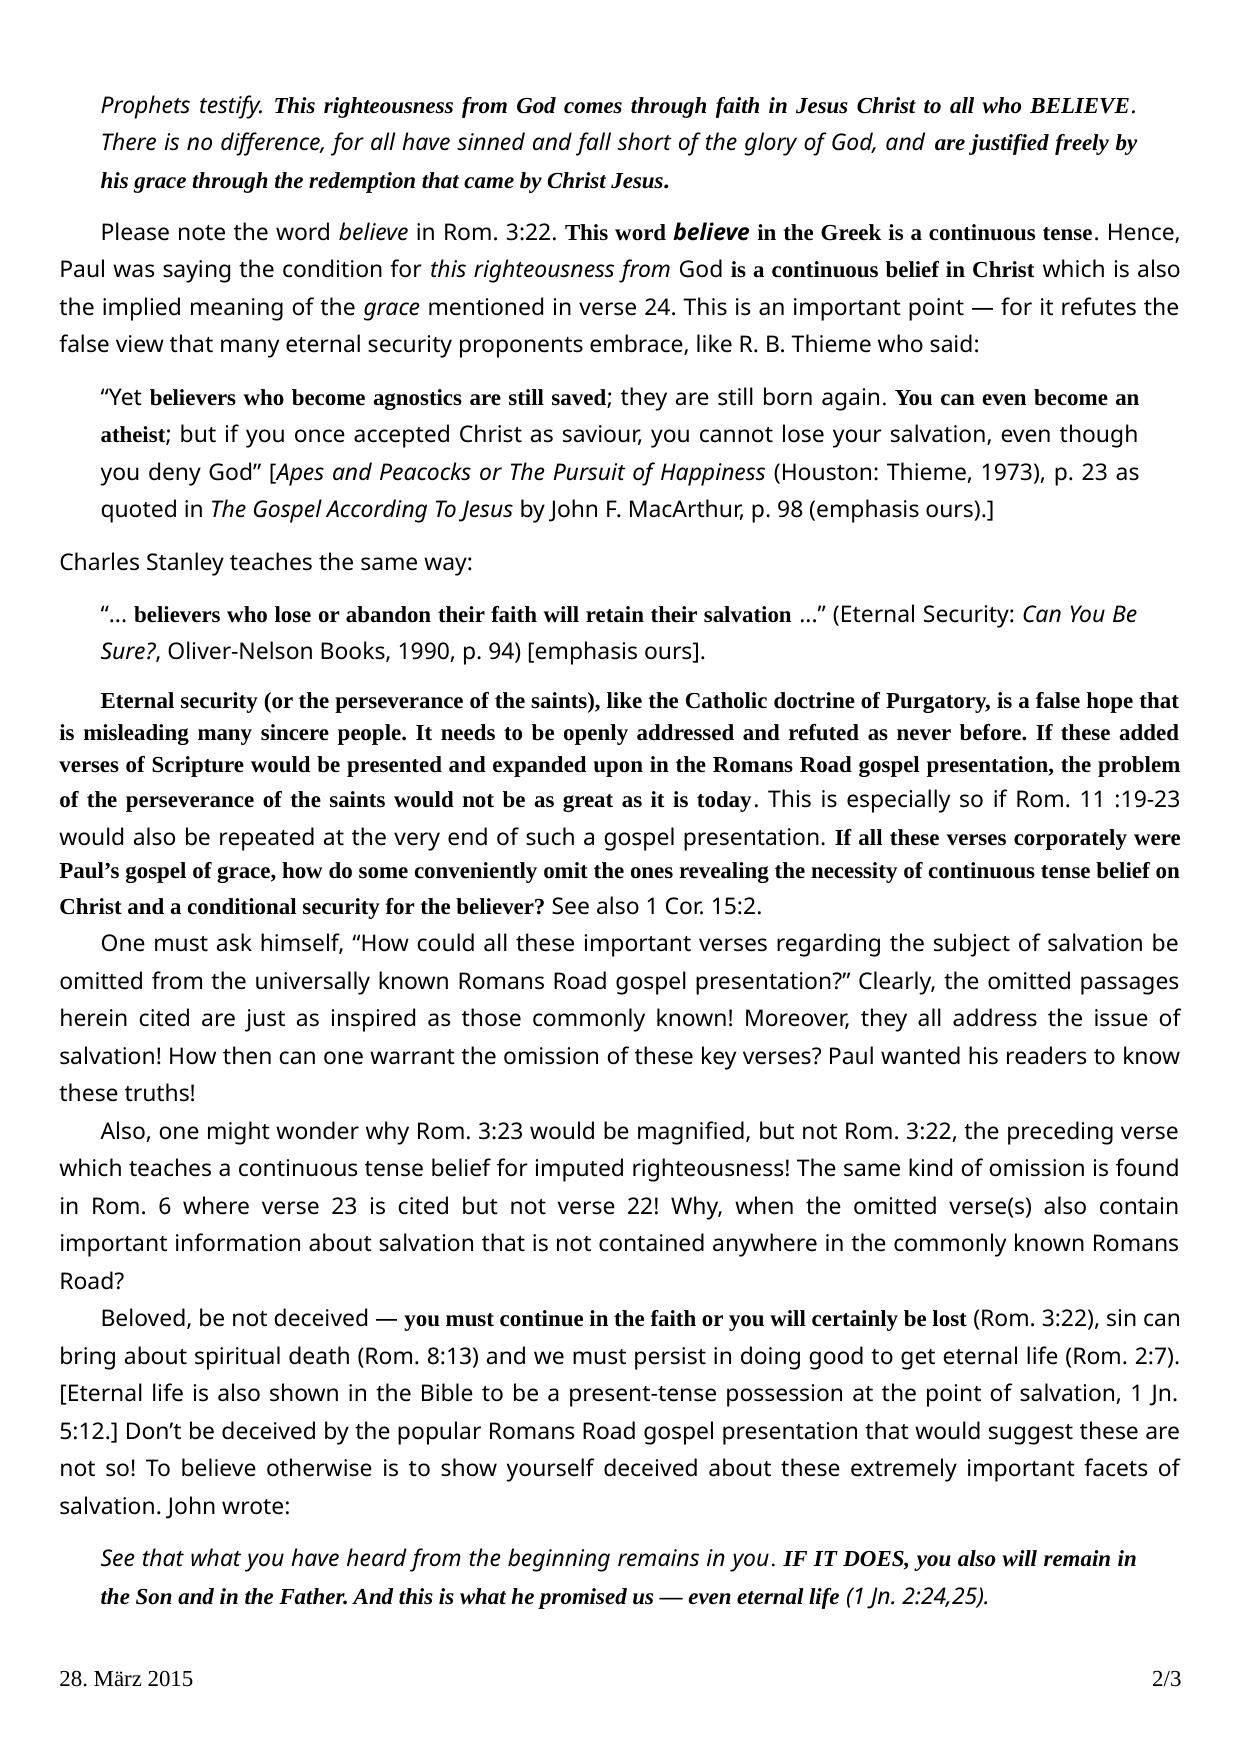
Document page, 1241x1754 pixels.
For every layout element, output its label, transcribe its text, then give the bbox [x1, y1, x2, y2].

text Please note the word believe in Rom. 3:22. This word believe in the Greek is a continuous tense. Hence, Paul was saying the condition for this righteousness from God is a continuous belief in Christ which is also the implied meaning of the grace mentioned in verse 24. This is an important point — for it refutes the false view that many eternal security proponents embrace, like R. B. Thieme who said: [59, 216, 1181, 359]
text Charles Stanley teaches the same way: [59, 545, 1181, 577]
text Prophets testify. This righteousness from God comes through faith in Jesus Christ to all who BELIEVE. There is no difference, for all have sinned and fall short of the glory of God, and are justified freely by his grace through the redemption that came by Christ Jesus. [100, 88, 1140, 195]
text Also, one might wonder why Rom. 3:23 would be magnified, but not Rom. 3:22, the preceding verse which teaches a continuous tense belief for imputed righteousness! The same kind of omission is found in Rom. 6 where verse 23 is cited but not verse 22! Why, when the omitted verse(s) also contain important information about salvation that is not contained anywhere in the commonly known Romans Road? [59, 1115, 1181, 1296]
text Eternal security (or the perseverance of the saints), like the Catholic doctrine of Purgatory, is a false hope that is misleading many sincere people. It needs to be openly addressed and refuted as never before. If these added verses of Scripture would be presented and expanded upon in the Romans Road gospel presentation, the problem of the perseverance of the saints would not be as great as it is today. This is especially so if Rom. 11 :19-23 would also be repeated at the very end of such a gospel presentation. If all these verses corporately were Paul’s gospel of grace, how do some conveniently omit the ones revealing the necessity of continuous tense belief on Christ and a conditional security for the believer? See also 1 Cor. 15:2. [59, 687, 1181, 921]
text “... believers who lose or abandon their faith will retain their salvation ...” (Eternal Security: Can You Be Sure?, Oliver-Nelson Books, 1990, p. 94) [emphasis ours]. [100, 598, 1140, 666]
text One must ask himself, “How could all these important verses regarding the subject of salvation be omitted from the universally known Romans Road gospel presentation?” Clearly, the omitted passages herein cited are just as inspired as those commonly known! Moreover, they all address the issue of salvation! How then can one warrant the omission of these key verses? Paul wanted his readers to know these truths! [59, 927, 1181, 1108]
text “Yet believers who become agnostics are still saved; they are still born again. You can even become an atheist; but if you once accepted Christ as saviour, you cannot lose your salvation, even though you deny God” [Apes and Peacocks or The Pursuit of Happiness (Houston: Thieme, 1973), p. 23 as quoted in The Gospel According To Jesus by John F. MacArthur, p. 98 (emphasis ours).] [100, 381, 1140, 524]
text Beloved, be not deceived — you must continue in the faith or you will certainly be lost (Rom. 3:22), sin can bring about spiritual death (Rom. 8:13) and we must persist in doing good to get eternal life (Rom. 2:7). [Eternal life is also shown in the Bible to be a present-tense possession at the point of salvation, 1 Jn. 5:12.] Don’t be deceived by the popular Romans Road gospel presentation that would suggest these are not so! To believe otherwise is to show yourself deceived about these extremely important facets of salvation. John wrote: [59, 1302, 1181, 1521]
text See that what you have heard from the beginning remains in you. IF IT DOES, you also will remain in the Son and in the Father. And this is what he promised us — even eternal life (1 Jn. 2:24,25). [100, 1542, 1140, 1611]
